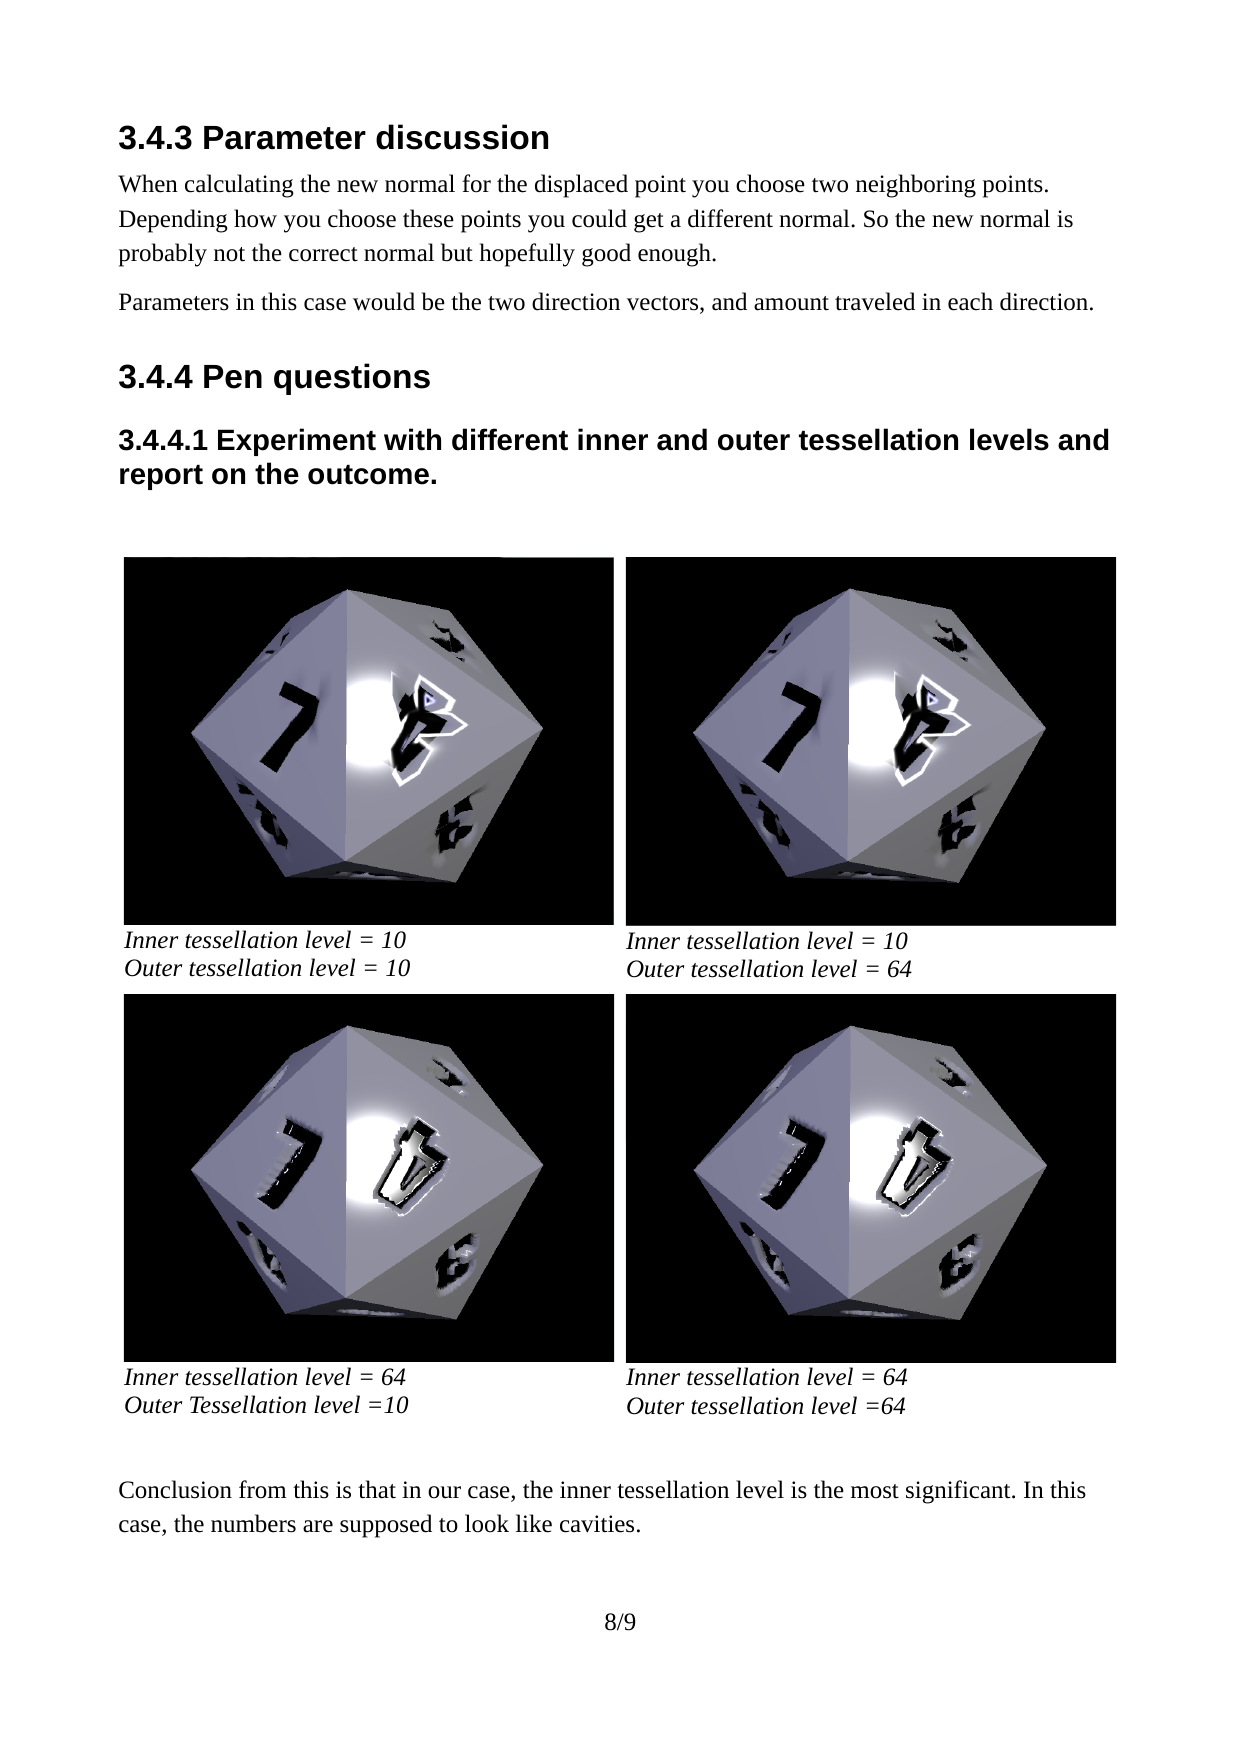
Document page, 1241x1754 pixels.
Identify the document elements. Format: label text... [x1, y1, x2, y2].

text Parameters in this case would be the two direction vectors, and amount traveled in each direction. [118, 287, 1122, 316]
picture [123, 994, 615, 1362]
text When calculating the new normal for the displaced point you choose two neighboring points. Depending how you choose these points you could get a different normal. So the new normal is probably not the correct normal but hopefully good enough. [118, 169, 1122, 267]
picture [123, 557, 615, 925]
table_cell Inner tessellation level = 64 Outer tessellation level =64 [620, 989, 1122, 1426]
picture [625, 994, 1117, 1363]
subtitle 3.4.3 Parameter discussion [118, 118, 1122, 157]
picture [625, 557, 1117, 926]
table_header Inner tessellation level = 10 Outer tessellation level = 64 [620, 552, 1122, 989]
subtitle 3.4.4.1 Experiment with different inner and outer tessellation levels and report on the outcome. [118, 423, 1122, 490]
table_cell Inner tessellation level = 64 Outer Tessellation level =10 [118, 989, 620, 1426]
text Conclusion from this is that in our case, the inner tessellation level is the most significant. In this case, the numbers are supposed to look like cavities. [118, 1475, 1122, 1538]
table_header Inner tessellation level = 10 Outer tessellation level = 10 [118, 552, 620, 989]
subtitle 3.4.4 Pen questions [118, 357, 1122, 396]
